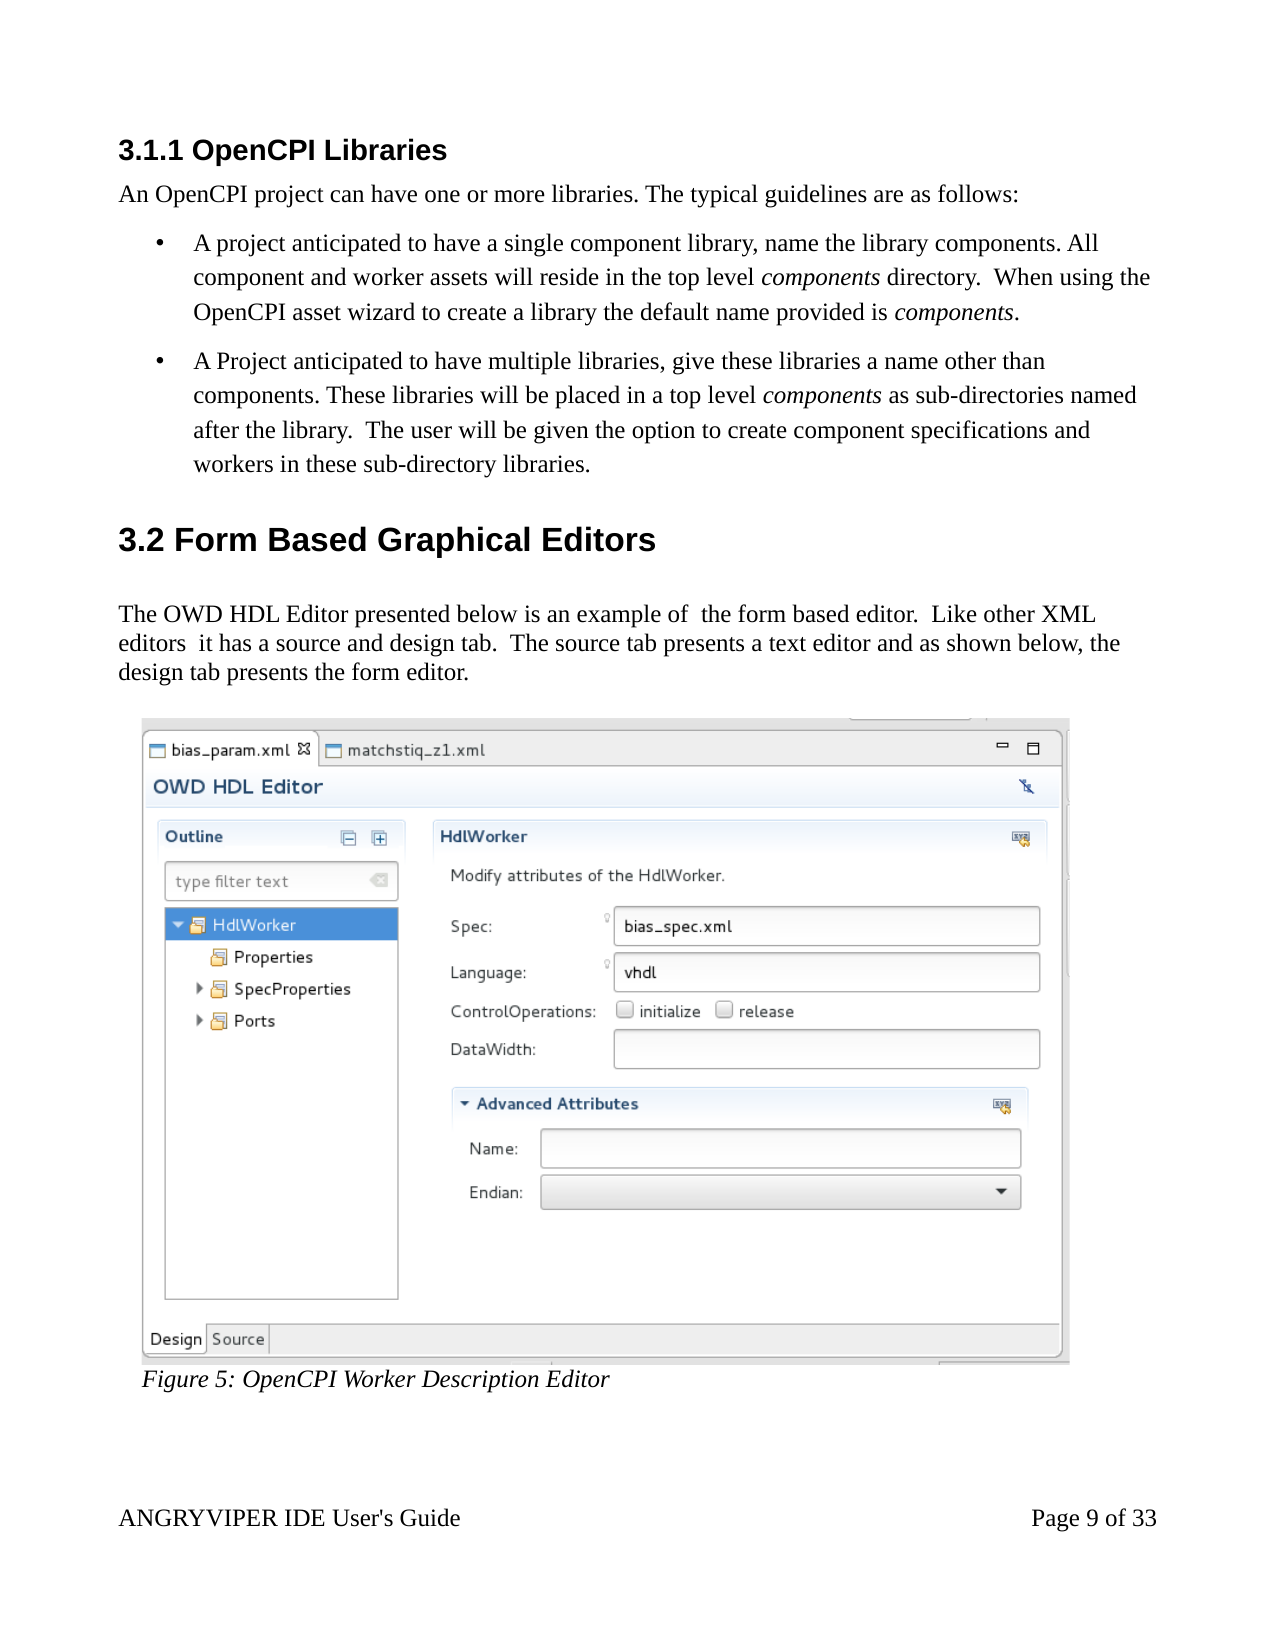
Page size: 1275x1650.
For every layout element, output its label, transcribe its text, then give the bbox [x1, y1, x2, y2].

subtitle 3.2 Form Based Graphical Editors [118, 519, 1157, 558]
text Figure 5: OpenCPI Worker Description Editor [142, 719, 1090, 1393]
text An OpenCPI project can have one or more libraries. The typical guidelines are as follows: [118, 179, 1157, 208]
picture [141, 718, 1070, 1365]
subtitle 3.1.1 OpenCPI Libraries [118, 133, 1157, 166]
list A Project anticipated to have multiple libraries, give these libraries a name other than components. These libraries will be placed in a top level components as sub-directories named after the library. The user will be given the option to create component specifications and workers in these sub-directory libraries. [156, 346, 1157, 478]
text The OWD HDL Editor presented below is an example of the form based editor. Like other XML editors it has a source and design tab. The source tab presents a text editor and as shown below, the design tab presents the form editor. [118, 599, 1157, 686]
list A project anticipated to have a single component library, name the library components. All component and worker assets will reside in the top level components directory. When using the OpenCPI asset wizard to create a library the default name provided is components. [156, 228, 1157, 326]
